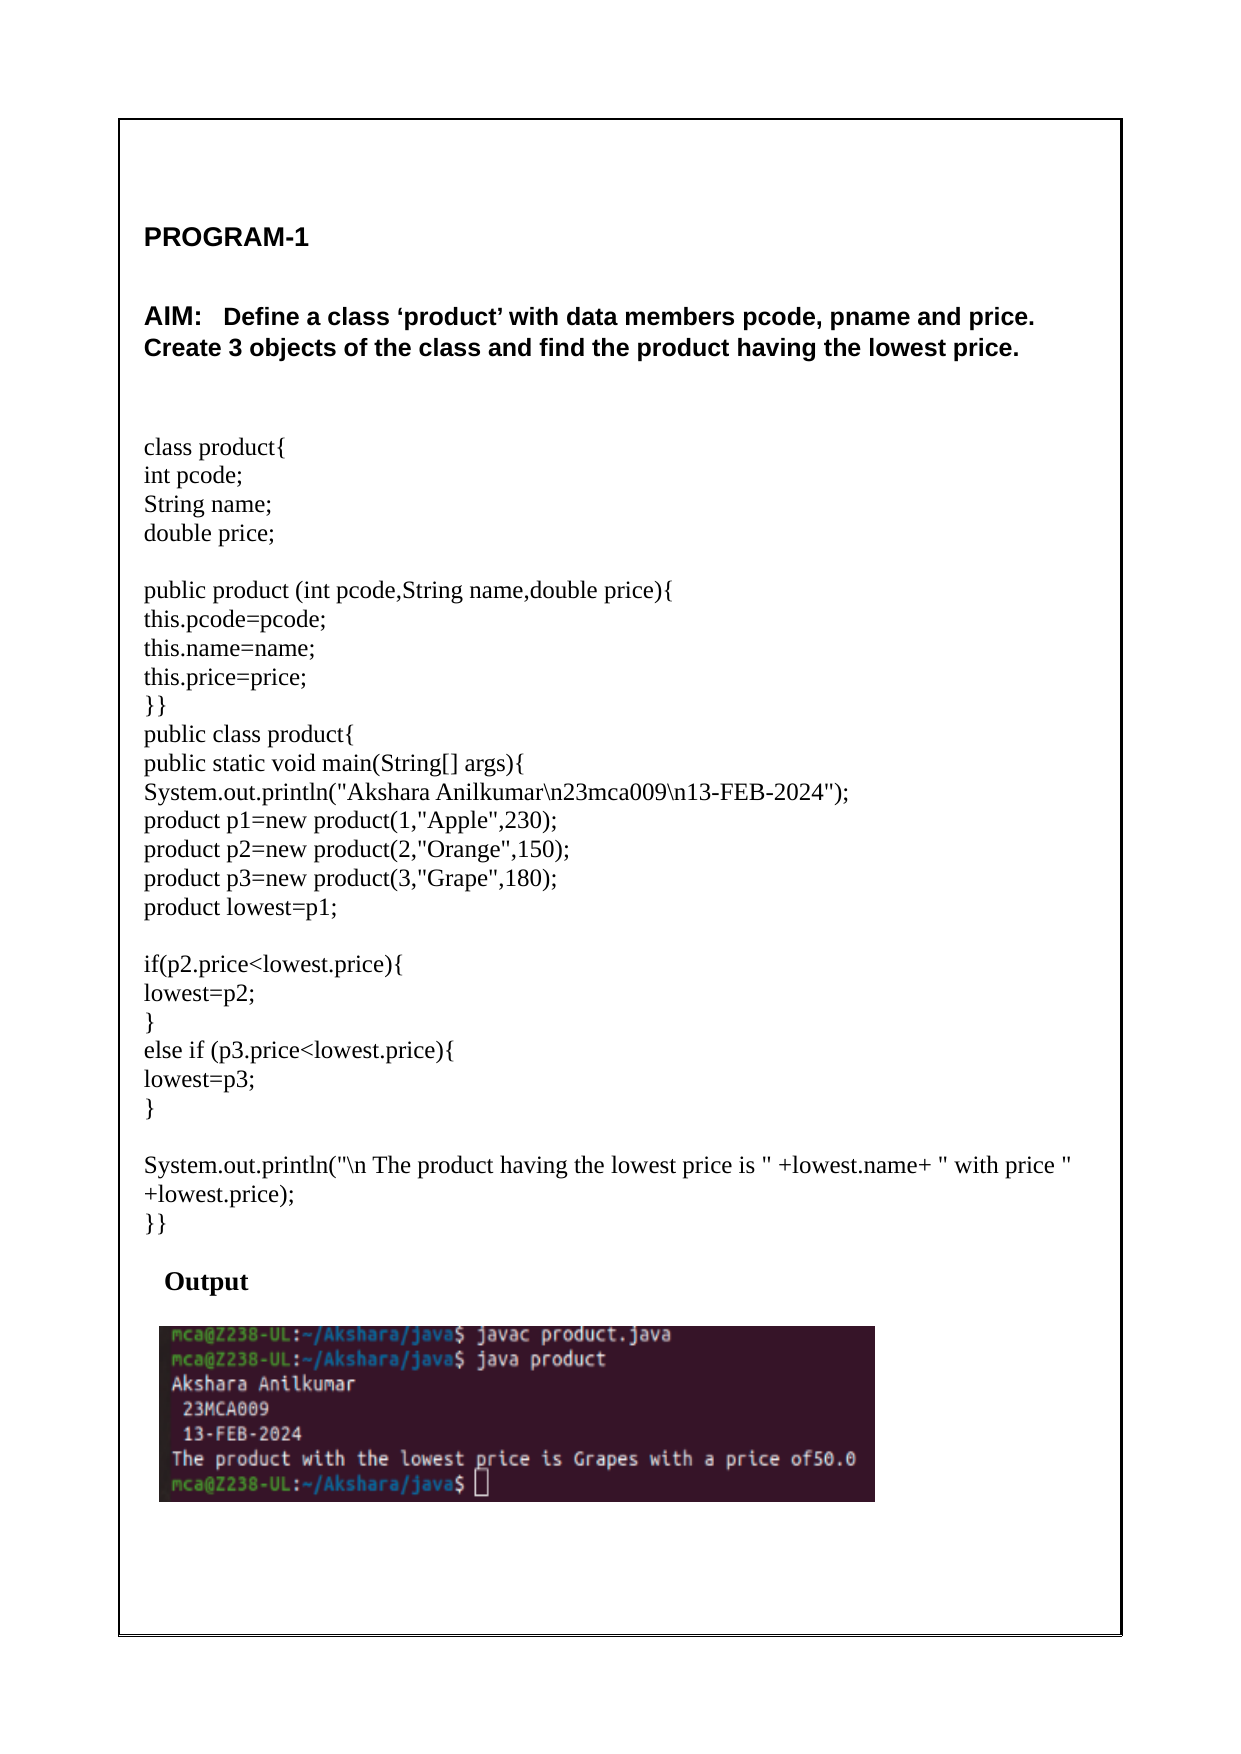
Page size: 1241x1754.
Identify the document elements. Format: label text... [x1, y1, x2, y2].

text this.name=name; [144, 633, 1097, 662]
text this.price=price; [144, 662, 1097, 690]
text }} [144, 690, 1097, 719]
text }} [144, 1208, 1097, 1237]
text public product (int pcode,String name,double price){ [144, 575, 1097, 604]
text product p2=new product(2,"Orange",150); [144, 834, 1097, 863]
text this.pcode=pcode; [144, 604, 1097, 633]
text else if (p3.price<lowest.price){ [144, 1035, 1097, 1064]
text class product{ [144, 432, 1097, 460]
text public static void main(String[] args){ [144, 748, 1097, 777]
subtitle AIM: Define a class ‘product’ with data members pcode, pname and price. Create 3 objects of the class and find the product having the lowest price. [144, 290, 1097, 362]
picture [159, 1326, 875, 1502]
text Output [144, 1265, 1097, 1297]
text } [144, 1093, 1097, 1122]
text product p1=new product(1,"Apple",230); [144, 805, 1097, 834]
subtitle PROGRAM-1 [144, 221, 1097, 252]
text String name; [144, 489, 1097, 518]
text lowest=p2; [144, 978, 1097, 1007]
text double price; [144, 518, 1097, 547]
text int pcode; [144, 460, 1097, 489]
text System.out.println("\n The product having the lowest price is " +lowest.name+ " with price " +lowest.price); [144, 1150, 1097, 1208]
text lowest=p3; [144, 1064, 1097, 1093]
text } [144, 1007, 1097, 1035]
text System.out.println("Akshara Anilkumar\n23mca009\n13-FEB-2024"); [144, 777, 1097, 805]
text product p3=new product(3,"Grape",180); [144, 863, 1097, 892]
text public class product{ [144, 719, 1097, 748]
text product lowest=p1; [144, 892, 1097, 920]
text if(p2.price<lowest.price){ [144, 949, 1097, 978]
